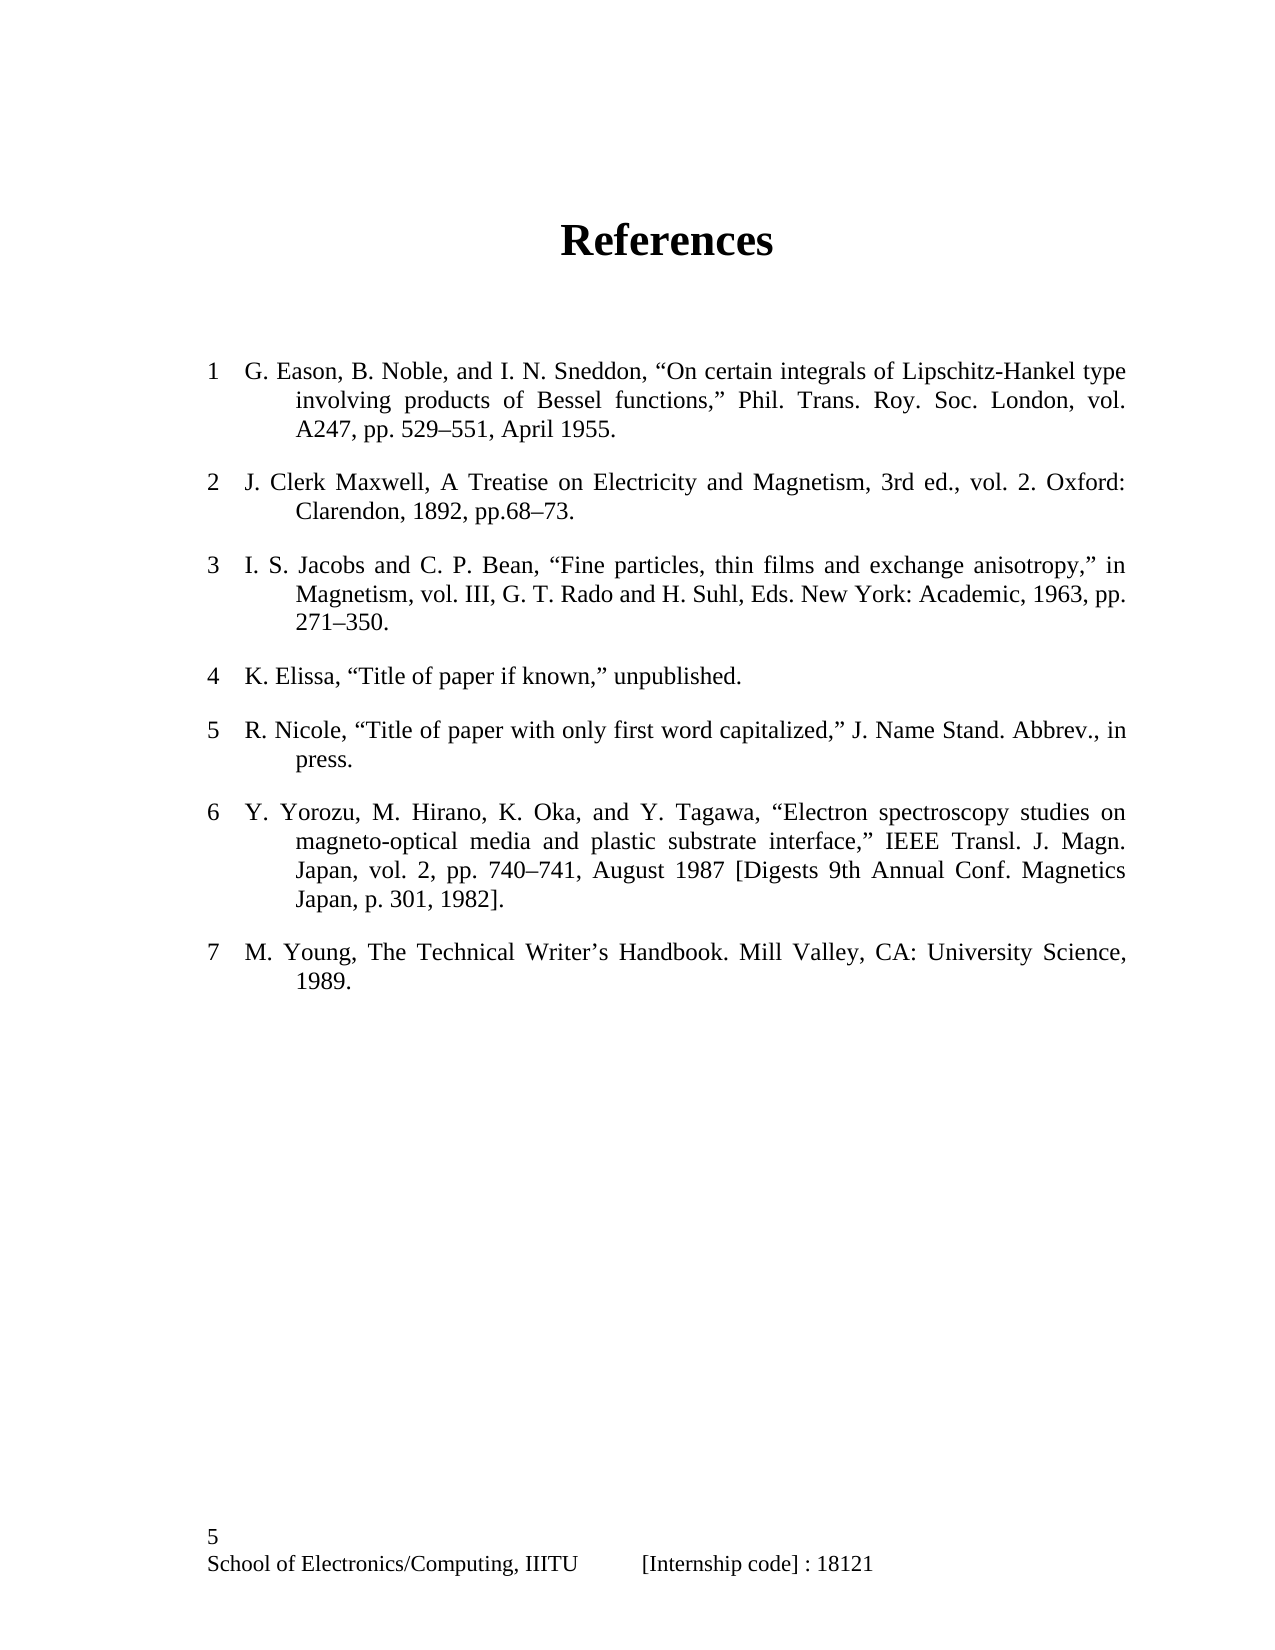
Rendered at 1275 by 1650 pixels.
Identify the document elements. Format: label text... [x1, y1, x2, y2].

list J. Clerk Maxwell, A Treatise on Electricity and Magnetism, 3rd ed., vol. 2. Oxford: Clarendon, 1892, pp.68–73. [207, 467, 1127, 525]
list R. Nicole, “Title of paper with only first word capitalized,” J. Name Stand. Abbrev., in press. [207, 715, 1127, 772]
text References [207, 212, 1127, 265]
list I. S. Jacobs and C. P. Bean, “Fine particles, thin films and exchange anisotropy,” in Magnetism, vol. III, G. T. Rado and H. Suhl, Eds. New York: Academic, 1963, pp. 271–350. [207, 550, 1127, 636]
list M. Young, The Technical Writer’s Handbook. Mill Valley, CA: University Science, 1989. [207, 937, 1127, 995]
list K. Elissa, “Title of paper if known,” unpublished. [207, 661, 1127, 690]
list Y. Yorozu, M. Hirano, K. Oka, and Y. Tagawa, “Electron spectroscopy studies on magneto-optical media and plastic substrate interface,” IEEE Transl. J. Magn. Japan, vol. 2, pp. 740–741, August 1987 [Digests 9th Annual Conf. Magnetics Japan, p. 301, 1982]. [207, 797, 1127, 912]
list G. Eason, B. Noble, and I. N. Sneddon, “On certain integrals of Lipschitz-Hankel type involving products of Bessel functions,” Phil. Trans. Roy. Soc. London, vol. A247, pp. 529–551, April 1955. [207, 356, 1127, 442]
